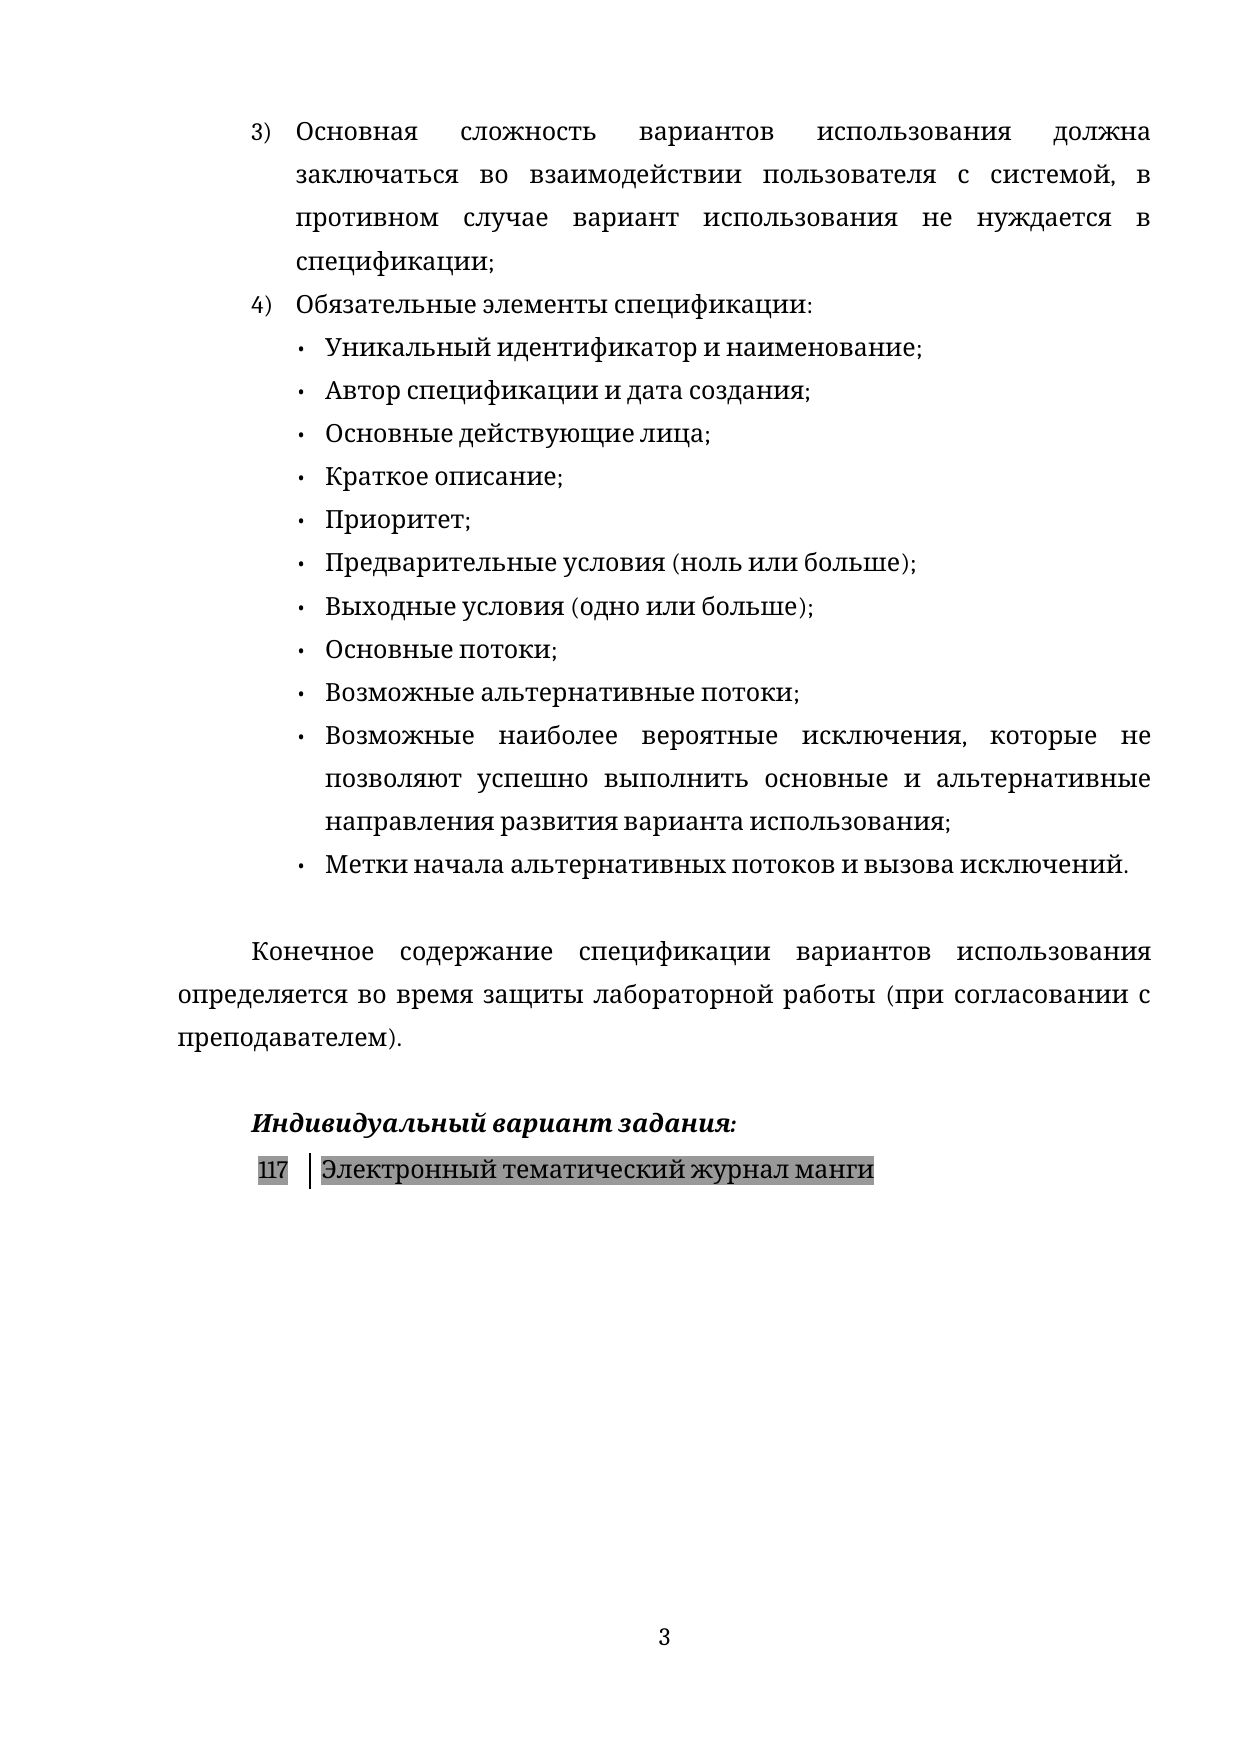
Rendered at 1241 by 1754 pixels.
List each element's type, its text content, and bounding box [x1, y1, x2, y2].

list Уникальный идентификатор и наименование; [295, 334, 1152, 362]
table_header 117 [236, 1153, 309, 1188]
text Индивидуальный вариант задания: [177, 1110, 1152, 1139]
list Выходные условия (одно или больше); [295, 592, 1152, 621]
list Приоритет; [295, 506, 1152, 535]
list Возможные наиболее вероятные исключения, которые не позволяют успешно выполнить основные и альтернативные направления развития варианта использования; [295, 722, 1152, 837]
text Конечное содержание спецификации вариантов использования определяется во время защиты лабораторной работы (при согласовании с преподавателем). [177, 937, 1152, 1052]
list Основные потоки; [295, 636, 1152, 664]
list Основная сложность вариантов использования должна заключаться во взаимодействии пользователя с системой, в противном случае вариант использования не нуждается в спецификации; [251, 118, 1152, 276]
list Автор спецификации и дата создания; [295, 377, 1152, 406]
list Основные действующие лица; [295, 420, 1152, 449]
list Предварительные условия (ноль или больше); [295, 549, 1152, 578]
list Метки начала альтернативных потоков и вызова исключений. [295, 851, 1152, 880]
table_header Электронный тематический журнал манги [311, 1153, 1152, 1188]
list Краткое описание; [295, 463, 1152, 492]
list Возможные альтернативные потоки; [295, 679, 1152, 707]
list Обязательные элементы спецификации: [251, 291, 1152, 319]
